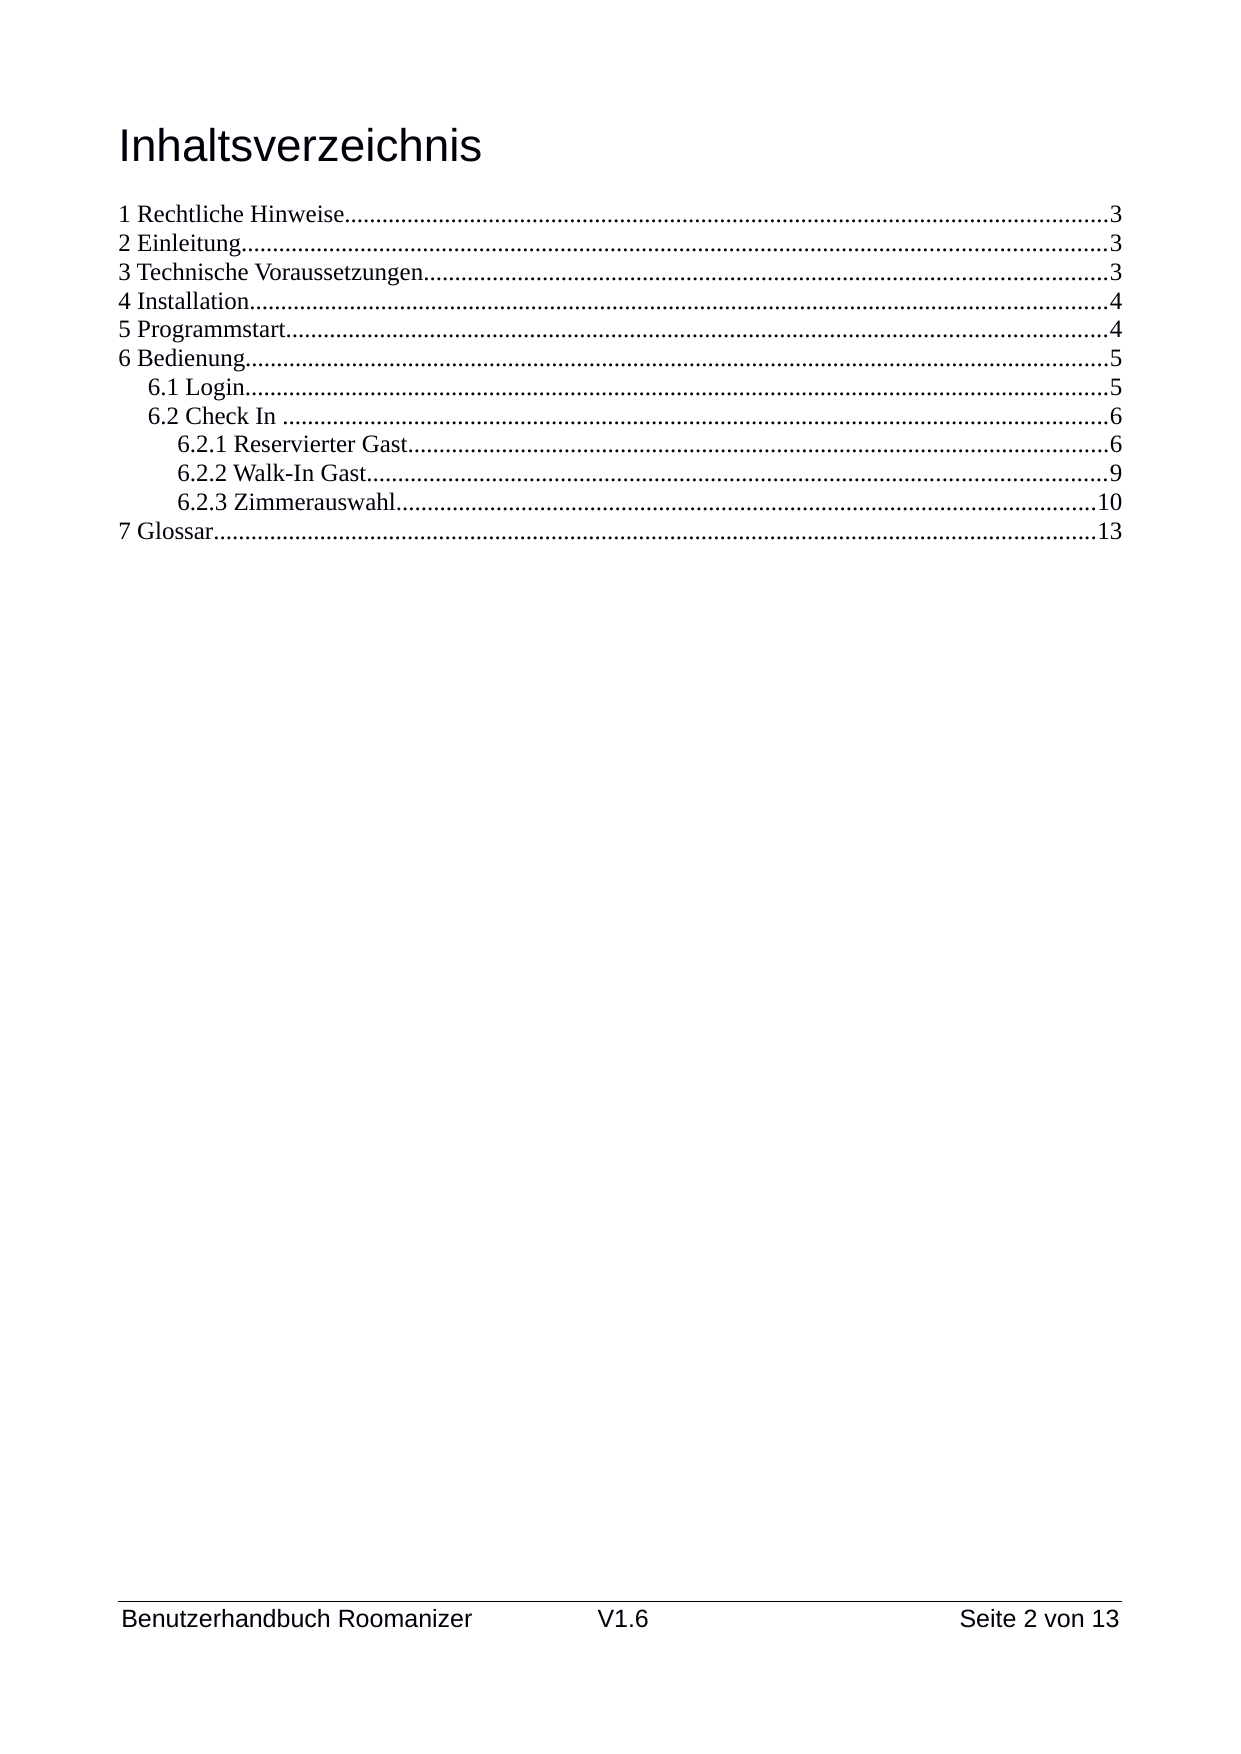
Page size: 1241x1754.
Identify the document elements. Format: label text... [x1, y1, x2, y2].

text 4 Installation 4 [118, 286, 1122, 314]
text 6.2.3 Zimmerauswahl 10 [177, 487, 1122, 516]
text 6.2 Check In 6 [148, 401, 1122, 429]
text 3 Technische Voraussetzungen 3 [118, 257, 1122, 286]
text 6.1 Login 5 [148, 372, 1122, 401]
text 6 Bedienung 5 [118, 343, 1122, 372]
text 6.2.2 Walk-In Gast 9 [177, 458, 1122, 487]
text 2 Einleitung 3 [118, 228, 1122, 257]
text 5 Programmstart 4 [118, 314, 1122, 343]
text 7 Glossar 13 [118, 516, 1122, 544]
text 1 Rechtliche Hinweise 3 [118, 199, 1122, 228]
text Inhaltsverzeichnis [118, 118, 1122, 171]
text 6.2.1 Reservierter Gast 6 [177, 429, 1122, 458]
